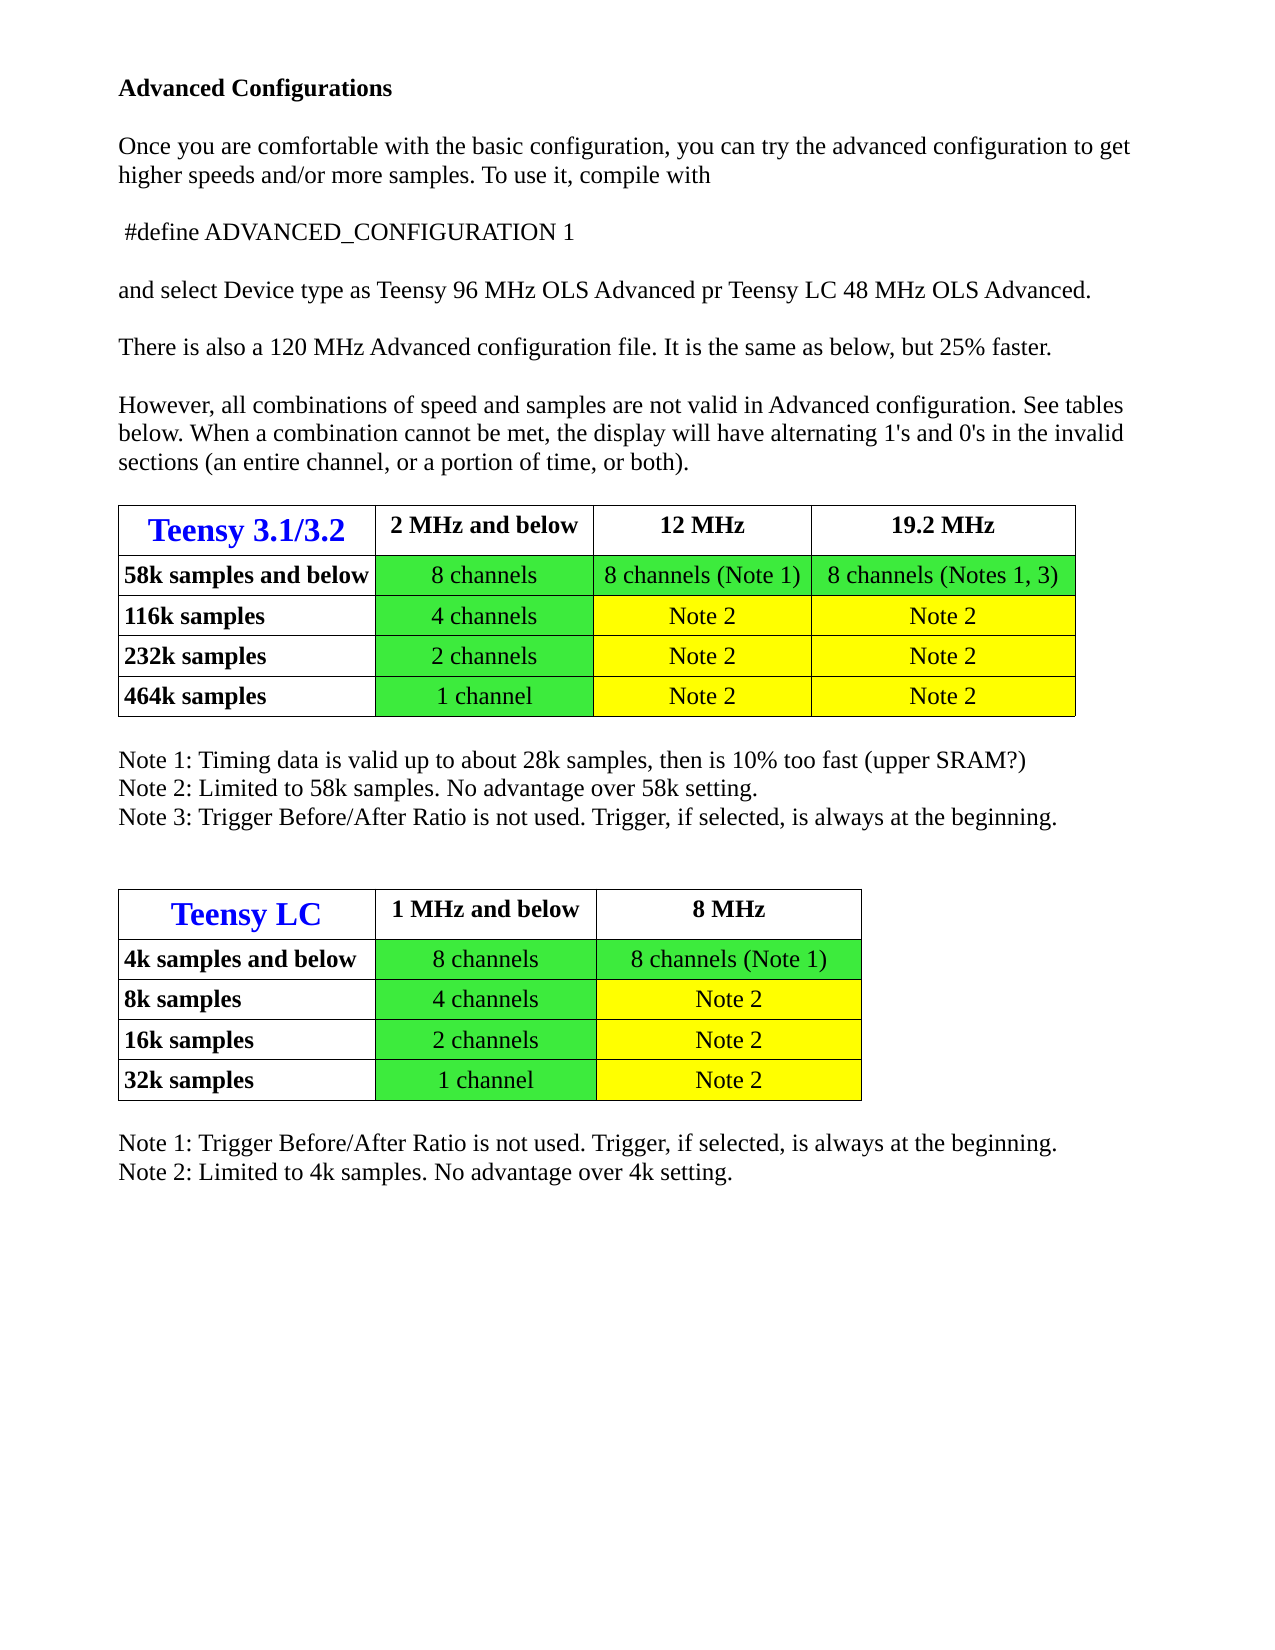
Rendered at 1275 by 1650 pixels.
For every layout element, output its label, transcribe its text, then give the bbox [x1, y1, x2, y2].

text and select Device type as Teensy 96 MHz OLS Advanced pr Teensy LC 48 MHz OLS Advanced. [118, 275, 1157, 303]
table_header 8 MHz [597, 890, 861, 938]
table_cell 8 channels (Note 1) [597, 940, 861, 979]
table_cell 2 channels [376, 1020, 596, 1059]
table_cell Note 2 [594, 596, 811, 635]
table_header 1 MHz and below [376, 890, 596, 938]
table_cell 4k samples and below [119, 940, 375, 979]
table_cell Note 2 [812, 596, 1075, 635]
table_cell 4 channels [376, 980, 596, 1019]
table_cell 16k samples [119, 1020, 375, 1059]
text There is also a 120 MHz Advanced configuration file. It is the same as below, but 25% faster. [118, 332, 1157, 361]
table_cell 2 channels [376, 636, 593, 676]
table_header Teensy LC [119, 890, 375, 938]
table_cell 464k samples [119, 677, 375, 716]
table_cell 232k samples [119, 636, 375, 676]
text Once you are comfortable with the basic configuration, you can try the advanced configuration to get higher speeds and/or more samples. To use it, compile with [118, 131, 1157, 188]
table_cell Note 2 [597, 1060, 861, 1100]
table_header 12 MHz [594, 506, 811, 555]
table_cell 58k samples and below [119, 556, 375, 595]
table_cell 8k samples [119, 980, 375, 1019]
text Note 1: Trigger Before/After Ratio is not used. Trigger, if selected, is always at the beginning. [118, 1128, 1157, 1157]
table_cell Note 2 [597, 1020, 861, 1059]
table_cell 8 channels (Note 1) [594, 556, 811, 595]
text #define ADVANCED_CONFIGURATION 1 [118, 217, 1157, 246]
table_cell 1 channel [376, 1060, 596, 1100]
table_header Teensy 3.1/3.2 [119, 506, 375, 555]
text Note 2: Limited to 4k samples. No advantage over 4k setting. [118, 1157, 1157, 1186]
table_cell Note 2 [594, 636, 811, 676]
text However, all combinations of speed and samples are not valid in Advanced configuration. See tables below. When a combination cannot be met, the display will have alternating 1's and 0's in the invalid sections (an entire channel, or a portion of time, or both). [118, 390, 1157, 476]
text Note 2: Limited to 58k samples. No advantage over 58k setting. [118, 773, 1157, 802]
table_cell 116k samples [119, 596, 375, 635]
text Note 1: Timing data is valid up to about 28k samples, then is 10% too fast (upper SRAM?) [118, 745, 1157, 773]
table_cell Note 2 [812, 677, 1075, 716]
text Note 3: Trigger Before/After Ratio is not used. Trigger, if selected, is always at the beginning. [118, 802, 1157, 831]
table_cell 8 channels (Notes 1, 3) [812, 556, 1075, 595]
table_header 2 MHz and below [376, 506, 593, 555]
table_header 19.2 MHz [812, 506, 1075, 555]
table_cell 4 channels [376, 596, 593, 635]
text Advanced Configurations [118, 73, 1157, 102]
table_cell 1 channel [376, 677, 593, 716]
table_cell 8 channels [376, 556, 593, 595]
table_cell Note 2 [812, 636, 1075, 676]
table_cell 8 channels [376, 940, 596, 979]
table_cell Note 2 [594, 677, 811, 716]
table_cell Note 2 [597, 980, 861, 1019]
table_cell 32k samples [119, 1060, 375, 1100]
